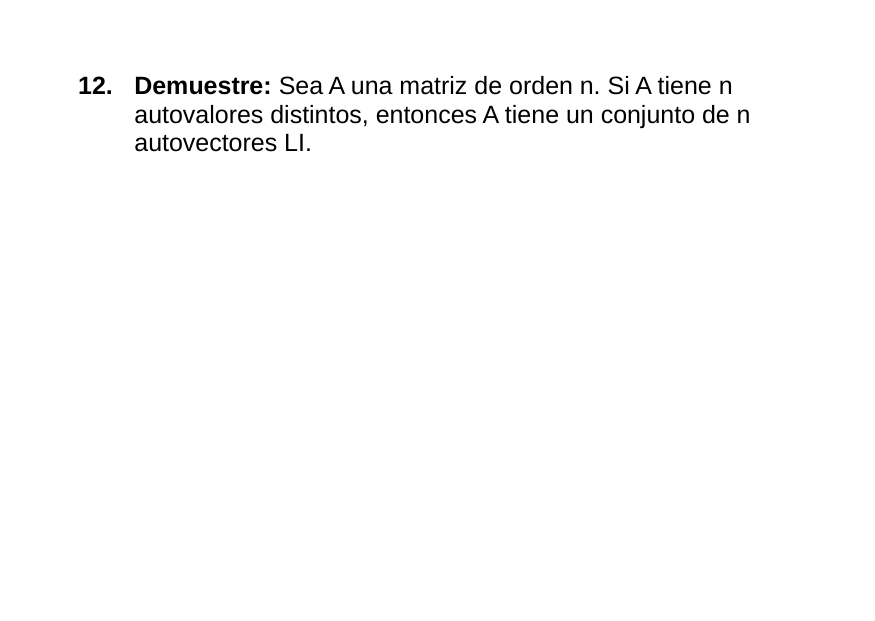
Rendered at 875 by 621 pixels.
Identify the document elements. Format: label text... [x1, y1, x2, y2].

list Demuestre: Sea A una matriz de orden n. Si A tiene n autovalores distintos, entonces A tiene un conjunto de n autovectores LI. [78, 71, 815, 157]
